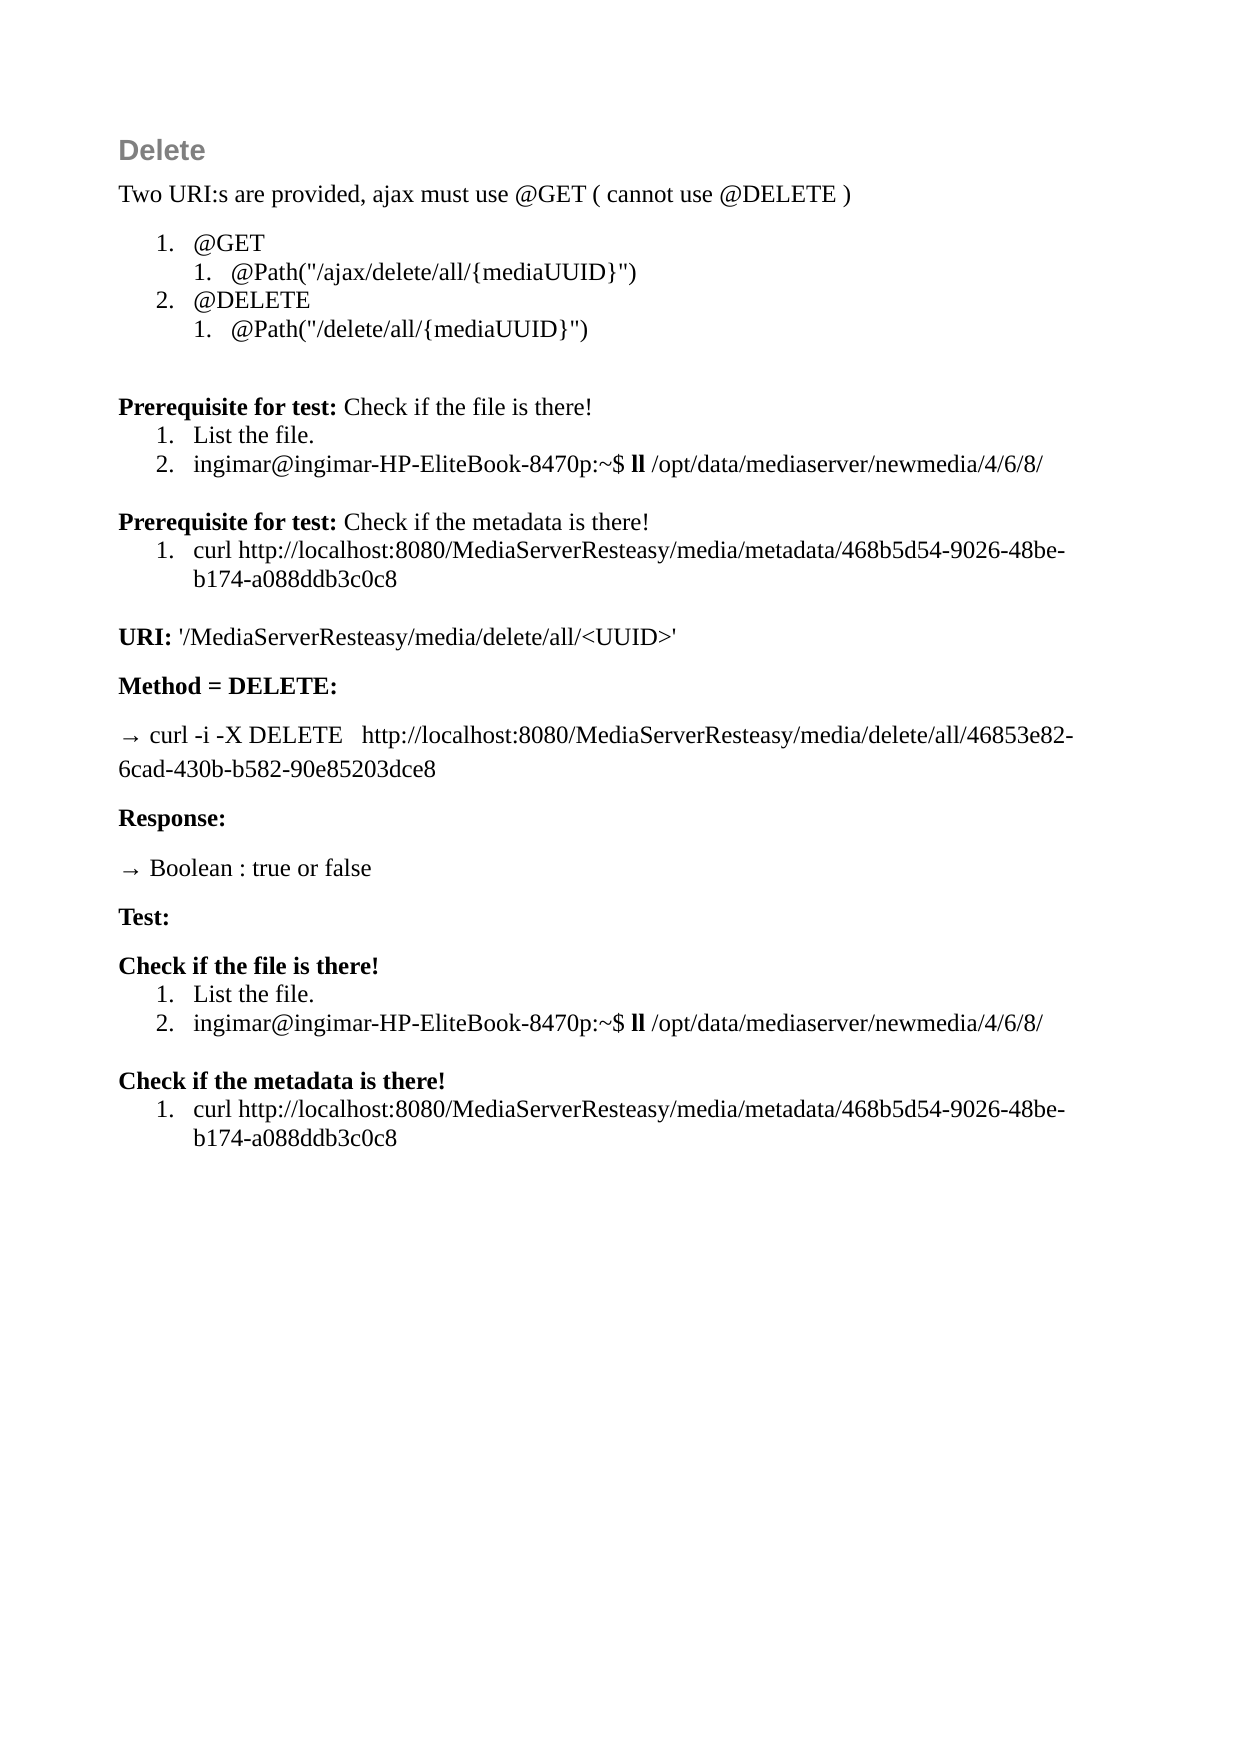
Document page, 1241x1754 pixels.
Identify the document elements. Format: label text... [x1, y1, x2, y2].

list curl http://localhost:8080/MediaServerResteasy/media/metadata/468b5d54-9026-48be-b174-a088ddb3c0c8 [156, 536, 1122, 593]
list List the file. [156, 979, 1122, 1008]
text Response: [118, 803, 1122, 832]
text Check if the metadata is there! [118, 1066, 1122, 1094]
text URI: '/MediaServerResteasy/media/delete/all/<UUID>' [118, 622, 1122, 651]
list curl http://localhost:8080/MediaServerResteasy/media/metadata/468b5d54-9026-48be-b174-a088ddb3c0c8 [156, 1094, 1122, 1152]
text Method = DELETE: [118, 671, 1122, 700]
list ingimar@ingimar-HP-EliteBook-8470p:~$ ll /opt/data/mediaserver/newmedia/4/6/8/ [156, 1008, 1122, 1037]
text Prerequisite for test: Check if the file is there! [118, 392, 1122, 421]
text Check if the file is there! [118, 951, 1122, 979]
text → Boolean : true or false [118, 853, 1122, 881]
subtitle Delete [118, 133, 1122, 166]
list @DELETE [156, 285, 1122, 314]
text Two URI:s are provided, ajax must use @GET ( cannot use @DELETE ) [118, 179, 1122, 207]
list ingimar@ingimar-HP-EliteBook-8470p:~$ ll /opt/data/mediaserver/newmedia/4/6/8/ [156, 449, 1122, 478]
list @Path("/delete/all/{mediaUUID}") [193, 314, 1122, 343]
text Test: [118, 902, 1122, 930]
list List the file. [156, 421, 1122, 449]
list @GET [156, 228, 1122, 257]
text → curl -i -X DELETE http://localhost:8080/MediaServerResteasy/media/delete/all/46853e82-6cad-430b-b582-90e85203dce8 [118, 720, 1122, 783]
list @Path("/ajax/delete/all/{mediaUUID}") [193, 257, 1122, 285]
text Prerequisite for test: Check if the metadata is there! [118, 507, 1122, 536]
